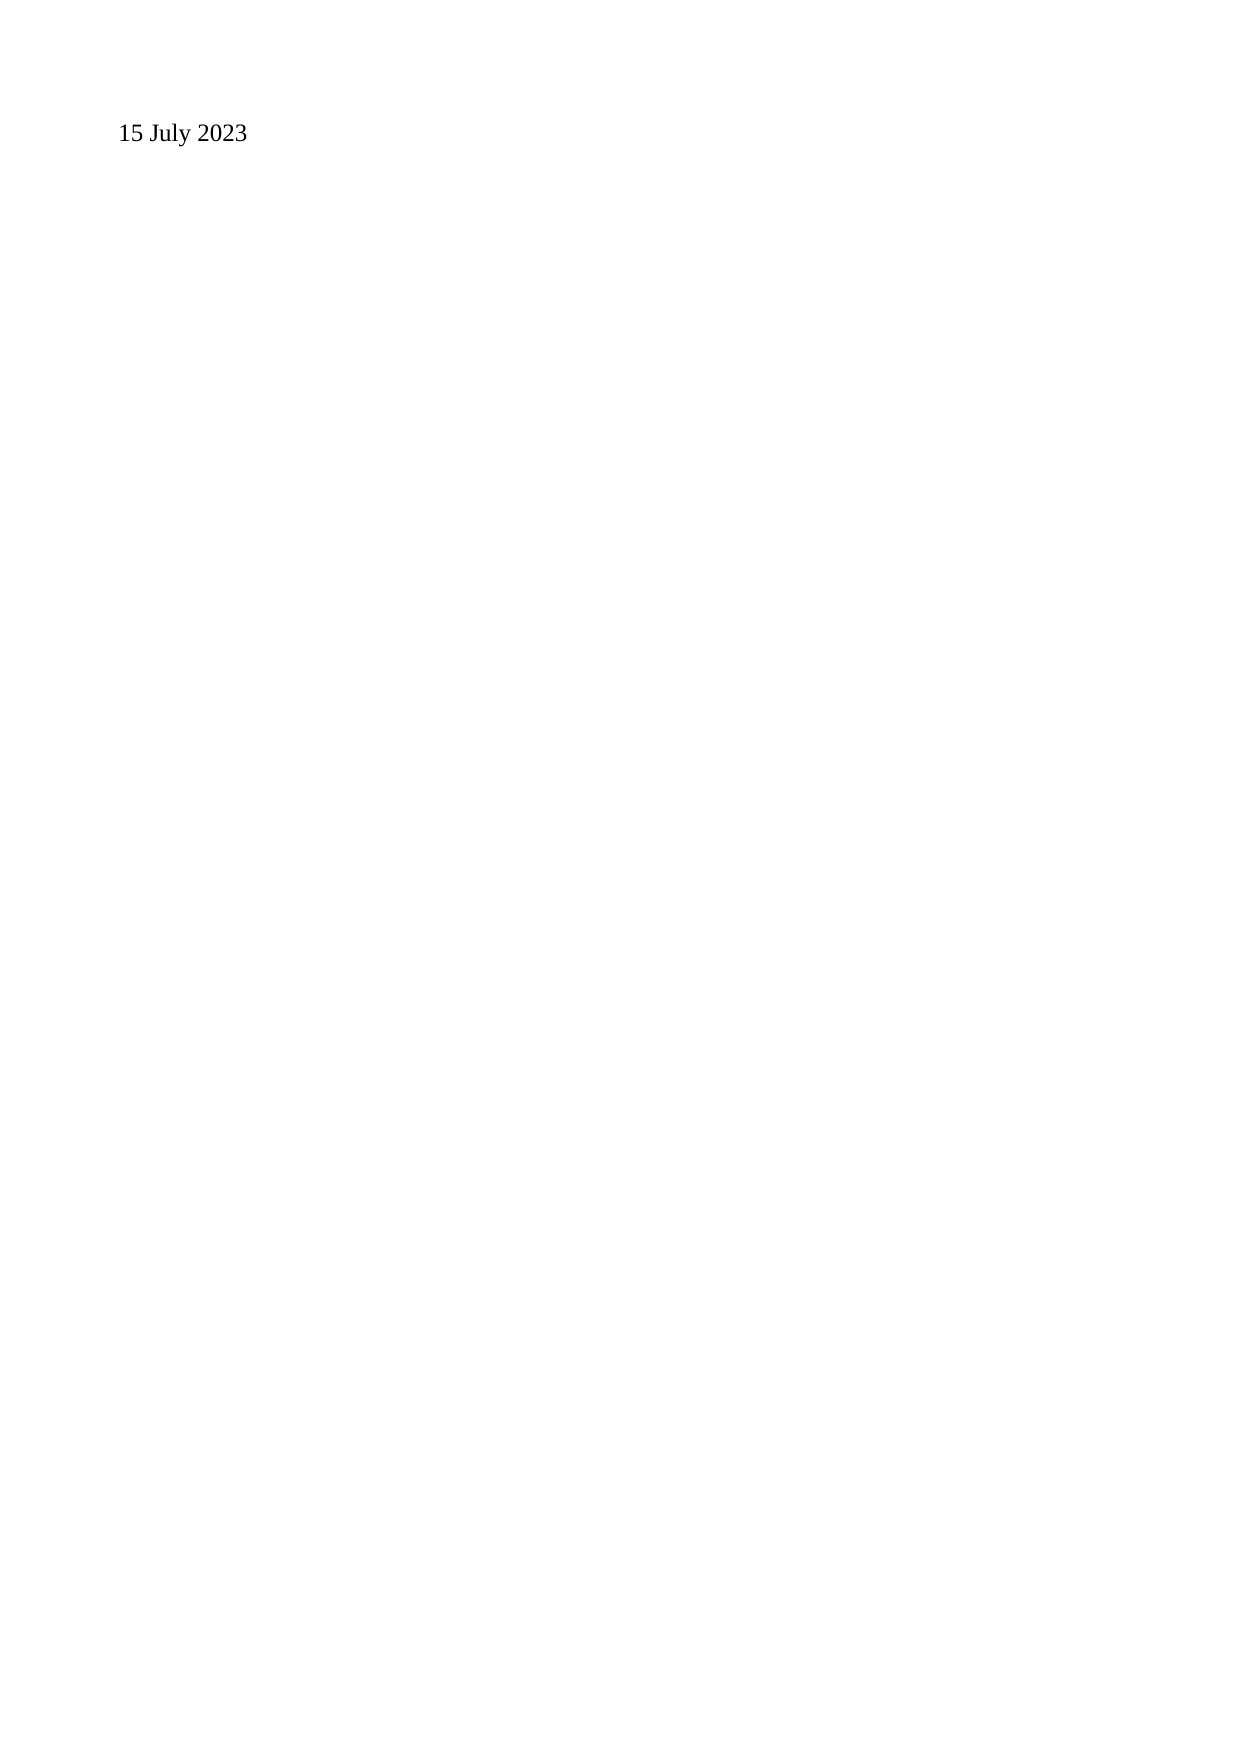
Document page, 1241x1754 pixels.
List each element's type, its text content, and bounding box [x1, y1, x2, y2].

text 15 July 2023 [118, 118, 1122, 147]
